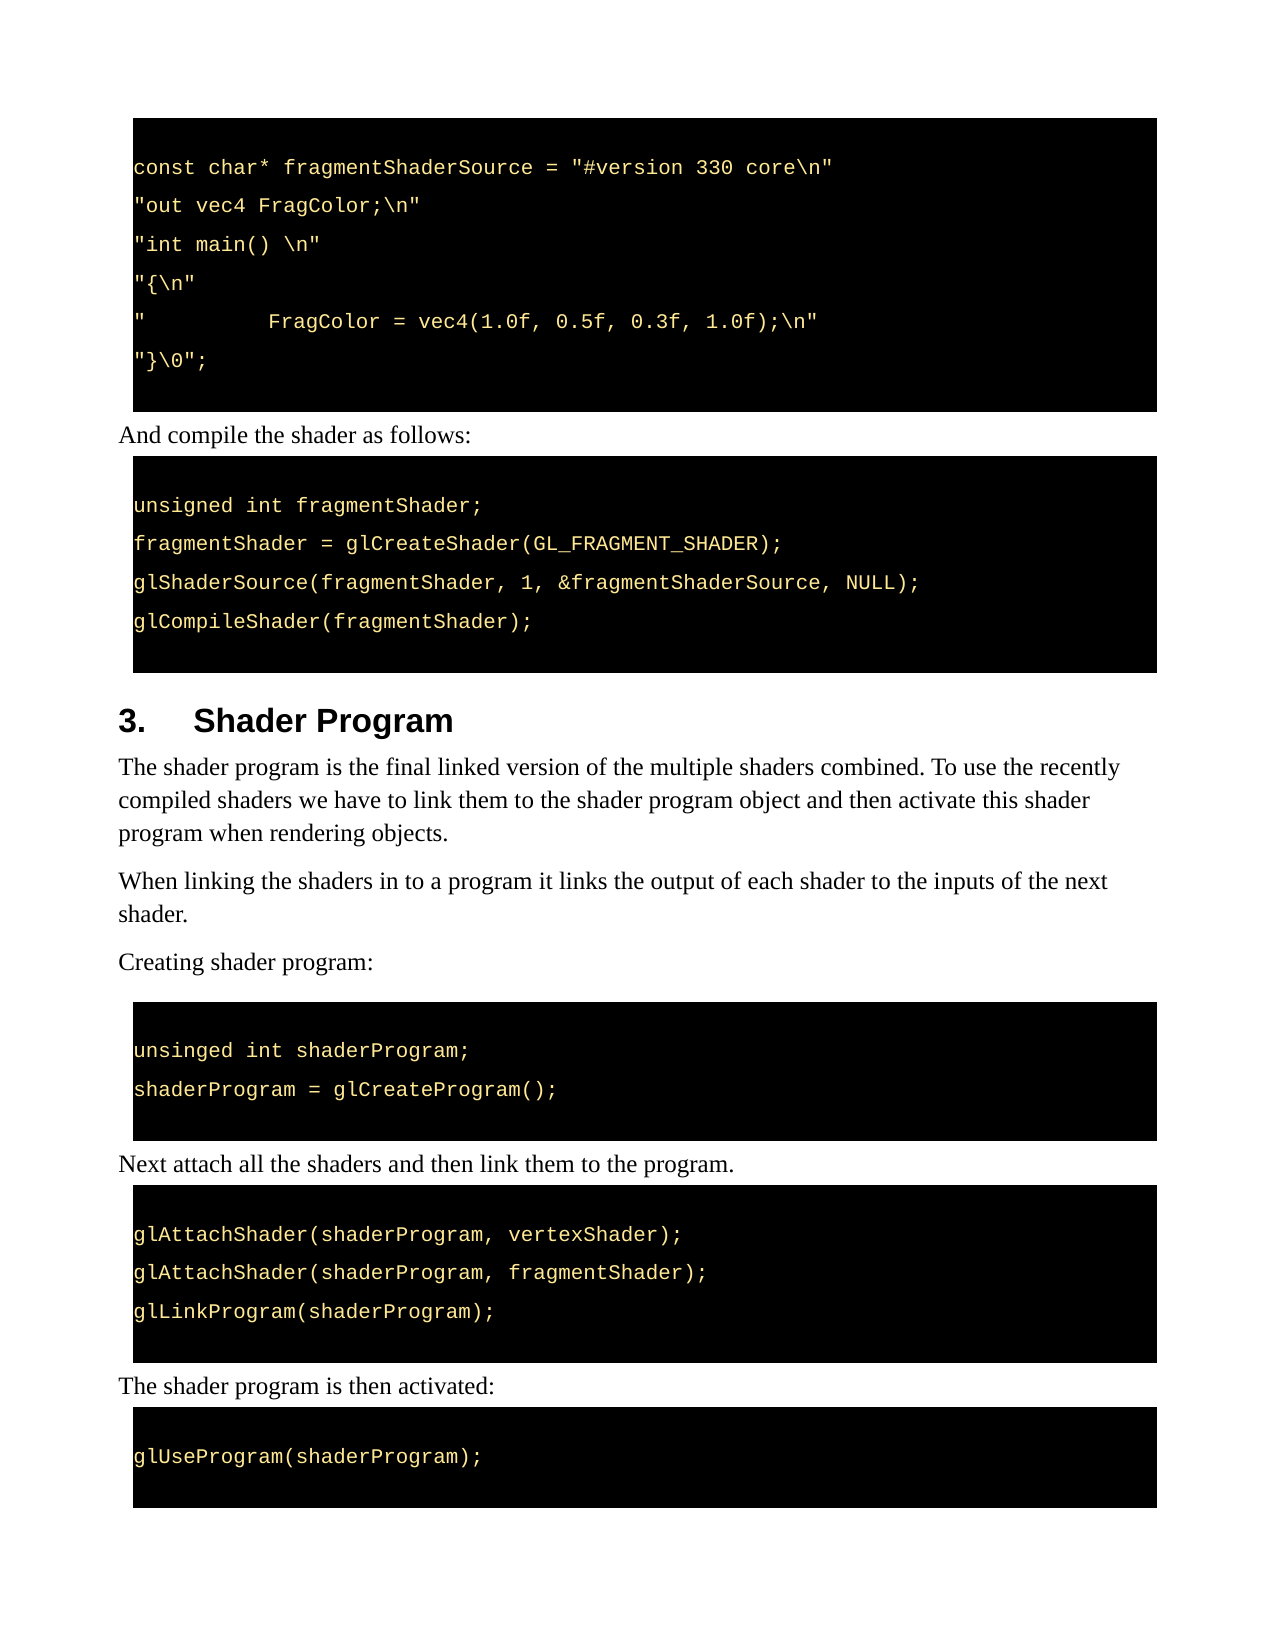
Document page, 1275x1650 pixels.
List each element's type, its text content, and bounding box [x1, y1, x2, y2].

subtitle Shader Program [118, 701, 1157, 740]
text glUseProgram(shaderProgram); [133, 1446, 1157, 1469]
text glCompileShader(fragmentShader); [133, 611, 1157, 634]
text "{\n" [133, 273, 1157, 296]
text shaderProgram = glCreateProgram(); [133, 1079, 1157, 1103]
text The shader program is then activated: [118, 1371, 1157, 1399]
text unsigned int fragmentShader; [133, 495, 1157, 518]
text unsinged int shaderProgram; [133, 1040, 1157, 1064]
text fragmentShader = glCreateShader(GL_FRAGMENT_SHADER); [133, 533, 1157, 557]
text "}\0"; [133, 350, 1157, 374]
text When linking the shaders in to a program it links the output of each shader to the inputs of the next shader. [118, 866, 1157, 928]
text " FragColor = vec4(1.0f, 0.5f, 0.3f, 1.0f);\n" [133, 311, 1157, 335]
text "out vec4 FragColor;\n" [133, 195, 1157, 219]
text glAttachShader(shaderProgram, vertexShader); [133, 1224, 1157, 1247]
text const char* fragmentShaderSource = "#version 330 core\n" [133, 157, 1157, 180]
text Creating shader program: [118, 947, 1157, 975]
text And compile the shader as follows: [118, 420, 1157, 448]
text glAttachShader(shaderProgram, fragmentShader); [133, 1262, 1157, 1286]
text glShaderSource(fragmentShader, 1, &fragmentShaderSource, NULL); [133, 572, 1157, 596]
text The shader program is the final linked version of the multiple shaders combined. To use the recently compiled shaders we have to link them to the shader program object and then activate this shader program when rendering objects. [118, 752, 1157, 847]
text glLinkProgram(shaderProgram); [133, 1301, 1157, 1325]
text "int main() \n" [133, 234, 1157, 258]
text Next attach all the shaders and then link them to the program. [118, 1149, 1157, 1178]
